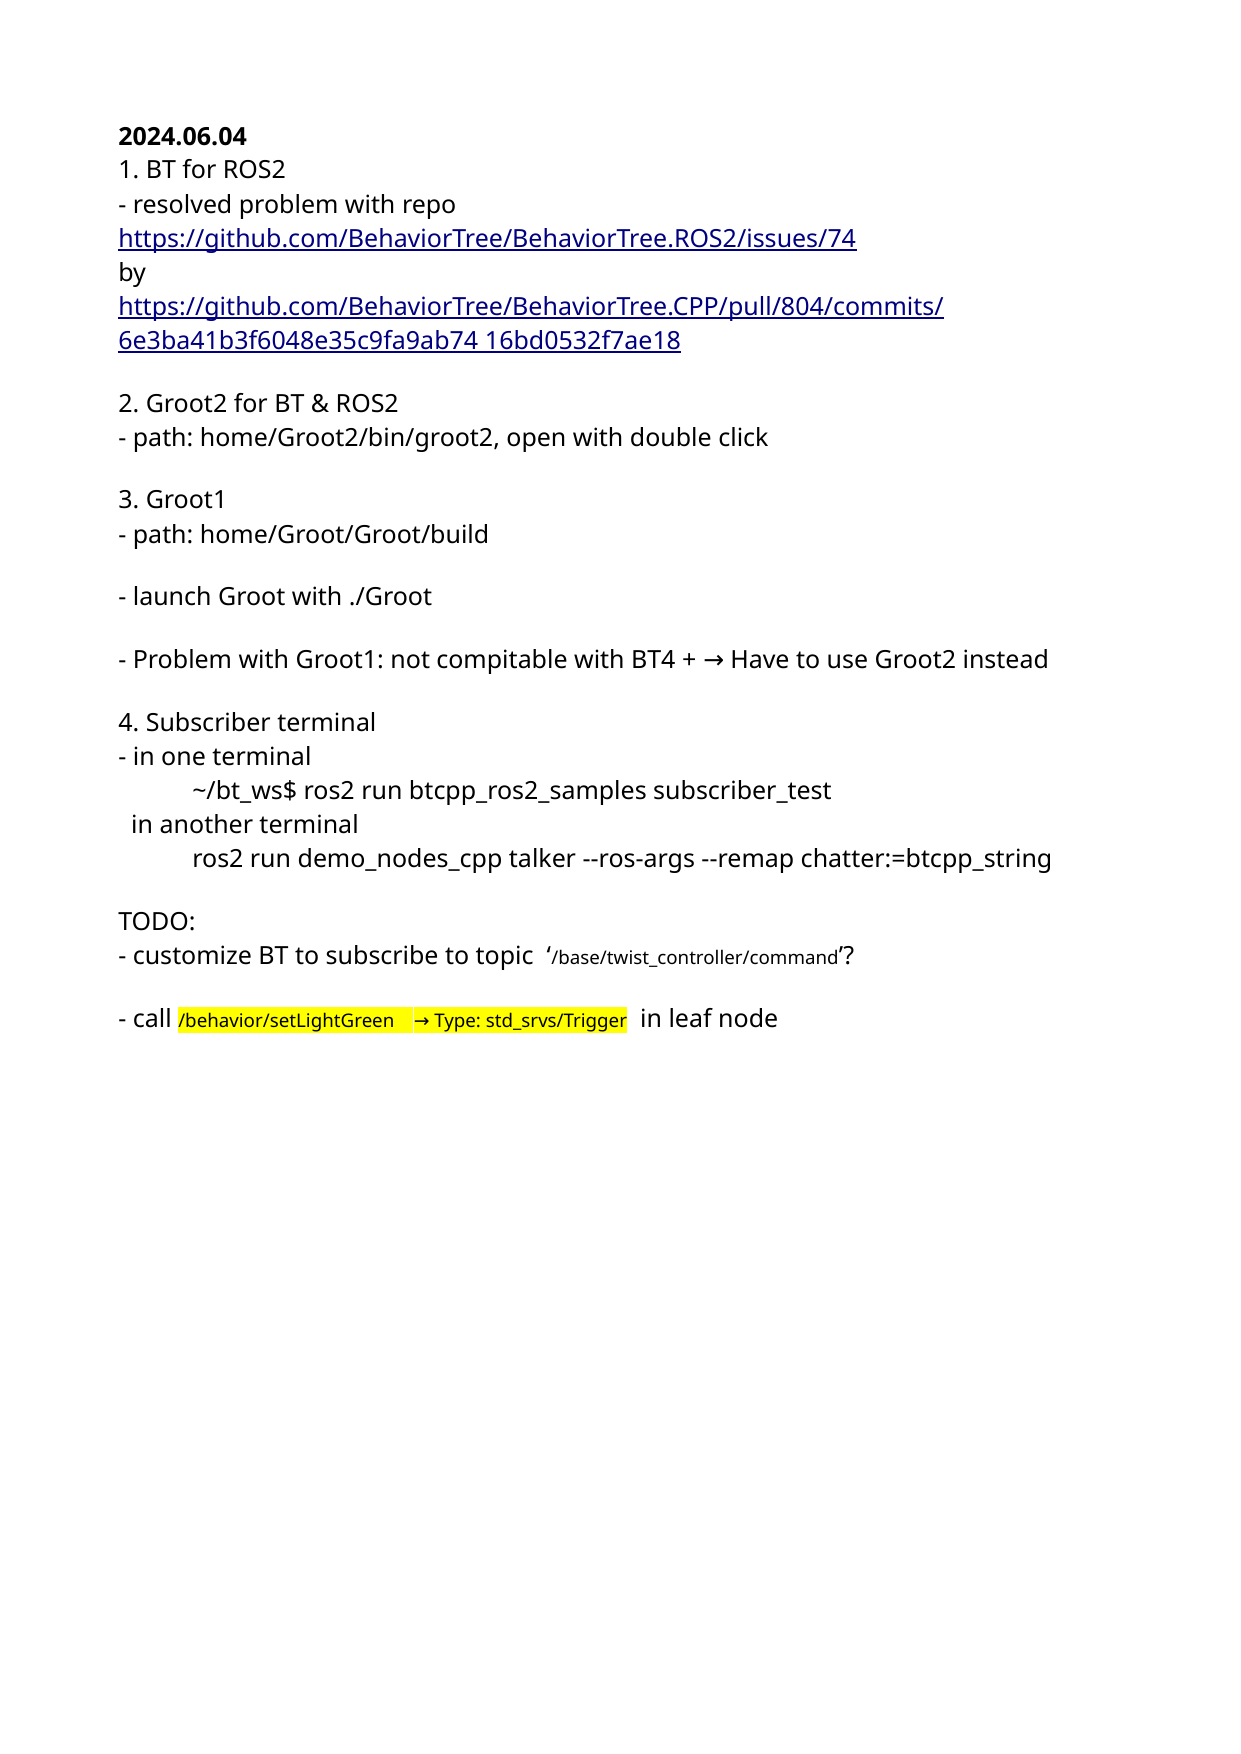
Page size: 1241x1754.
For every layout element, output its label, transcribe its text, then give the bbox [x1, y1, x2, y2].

text - Problem with Groot1: not compitable with BT4 + → Have to use Groot2 instead [118, 642, 1122, 676]
text - customize BT to subscribe to topic ‘/base/twist_controller/command’? [118, 938, 1122, 972]
text - path: home/Groot/Groot/build [118, 516, 1122, 550]
text by [118, 254, 1122, 288]
text TODO: [118, 904, 1122, 938]
text 1. BT for ROS2 [118, 152, 1122, 186]
text - launch Groot with ./Groot [118, 579, 1122, 613]
text https://github.com/BehaviorTree/BehaviorTree.CPP/pull/804/commits/6e3ba41b3f6048e35c9fa9ab74 16bd0532f7ae18 [118, 288, 1122, 357]
text ros2 run demo_nodes_cpp talker --ros-args --remap chatter:=btcpp_string [118, 841, 1122, 875]
text - call /behavior/setLightGreen → Type: std_srvs/Trigger in leaf node [118, 1001, 1122, 1035]
text 3. Groot1 [118, 482, 1122, 516]
text 2024.06.04 [118, 118, 1122, 152]
text - resolved problem with repo https://github.com/BehaviorTree/BehaviorTree.ROS2/issues/74 [118, 186, 1122, 254]
text in another terminal [118, 807, 1122, 841]
text - in one terminal [118, 739, 1122, 773]
text 4. Subscriber terminal [118, 705, 1122, 739]
text - path: home/Groot2/bin/groot2, open with double click [118, 419, 1122, 453]
text ~/bt_ws$ ros2 run btcpp_ros2_samples subscriber_test [118, 773, 1122, 807]
text 2. Groot2 for BT & ROS2 [118, 385, 1122, 419]
